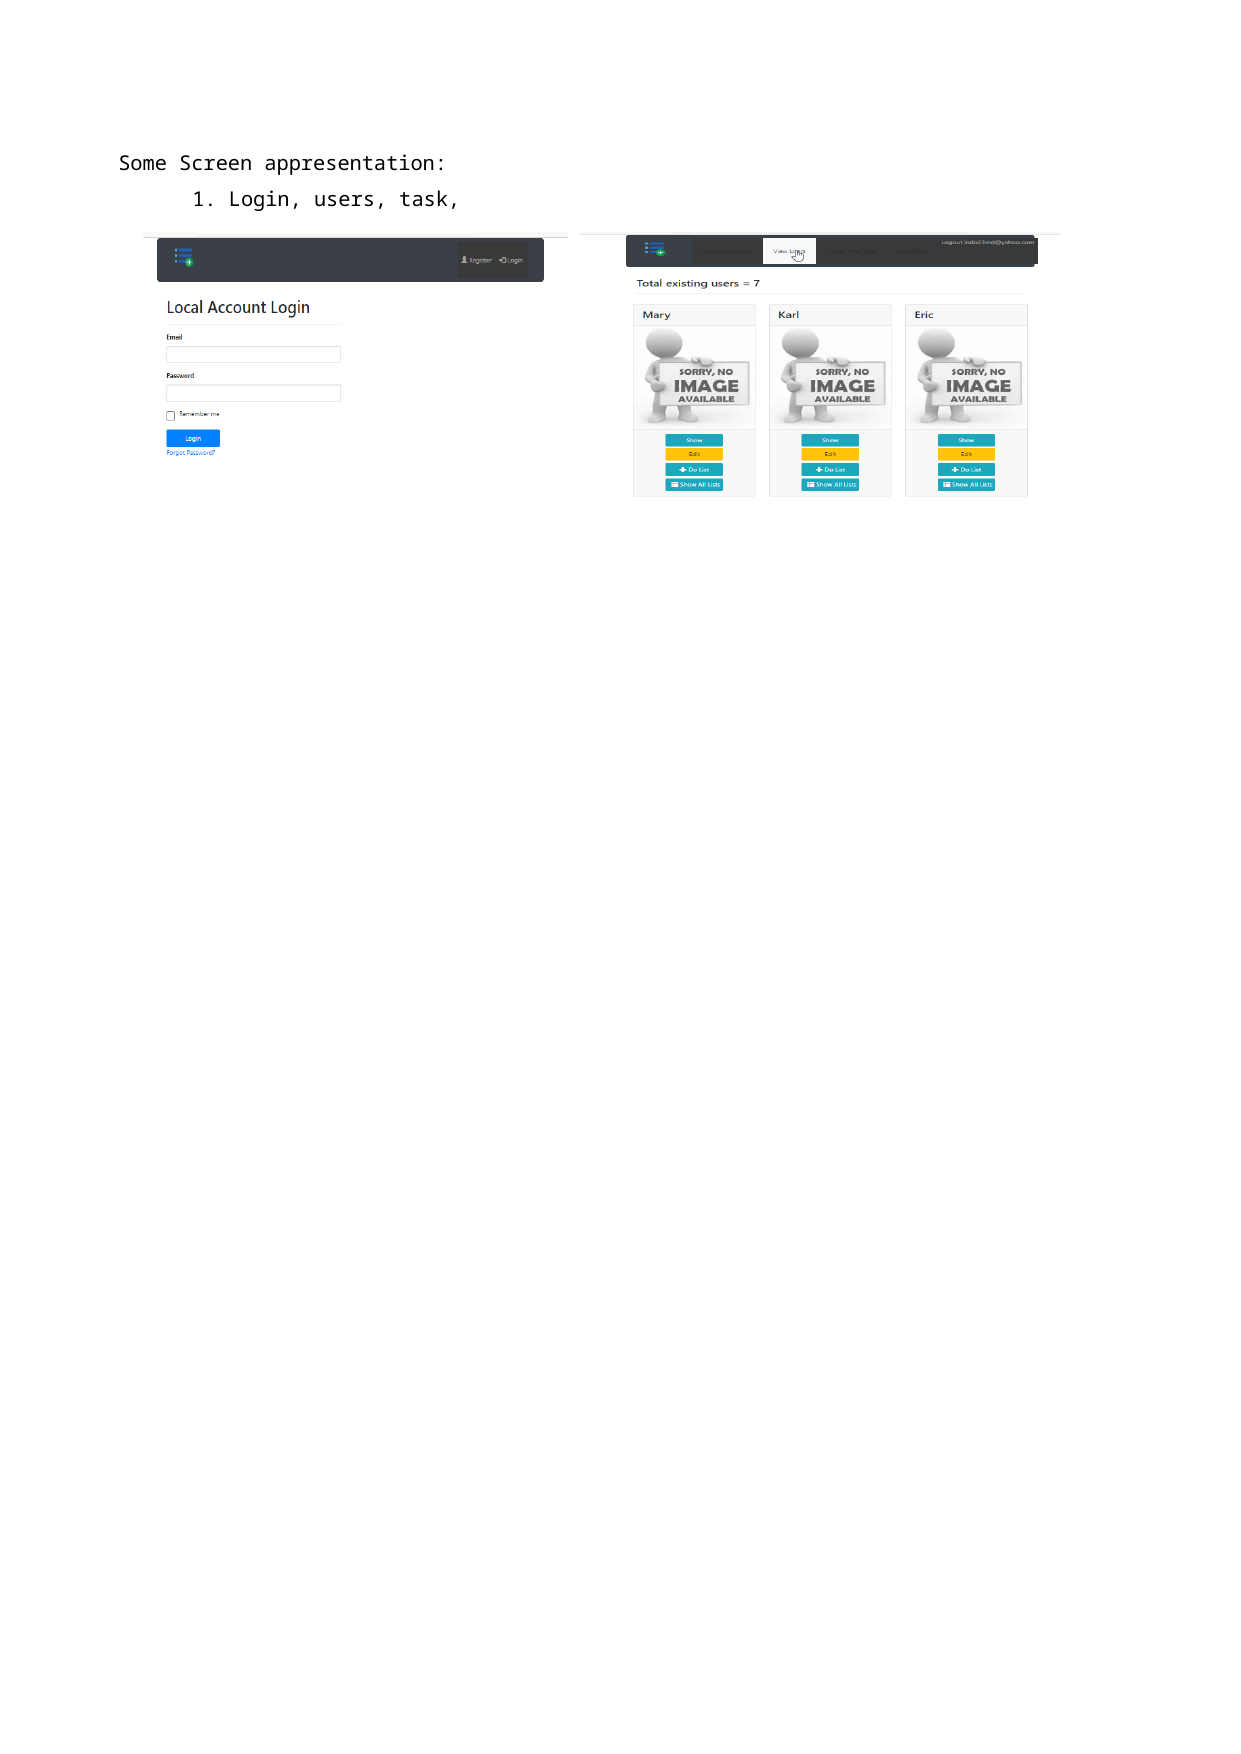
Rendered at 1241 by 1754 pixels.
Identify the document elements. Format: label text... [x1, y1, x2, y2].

text 1. Login, users, task, [118, 185, 1122, 212]
picture [143, 232, 568, 494]
text Some Screen appresentation: [118, 149, 1122, 177]
picture [579, 232, 1060, 500]
